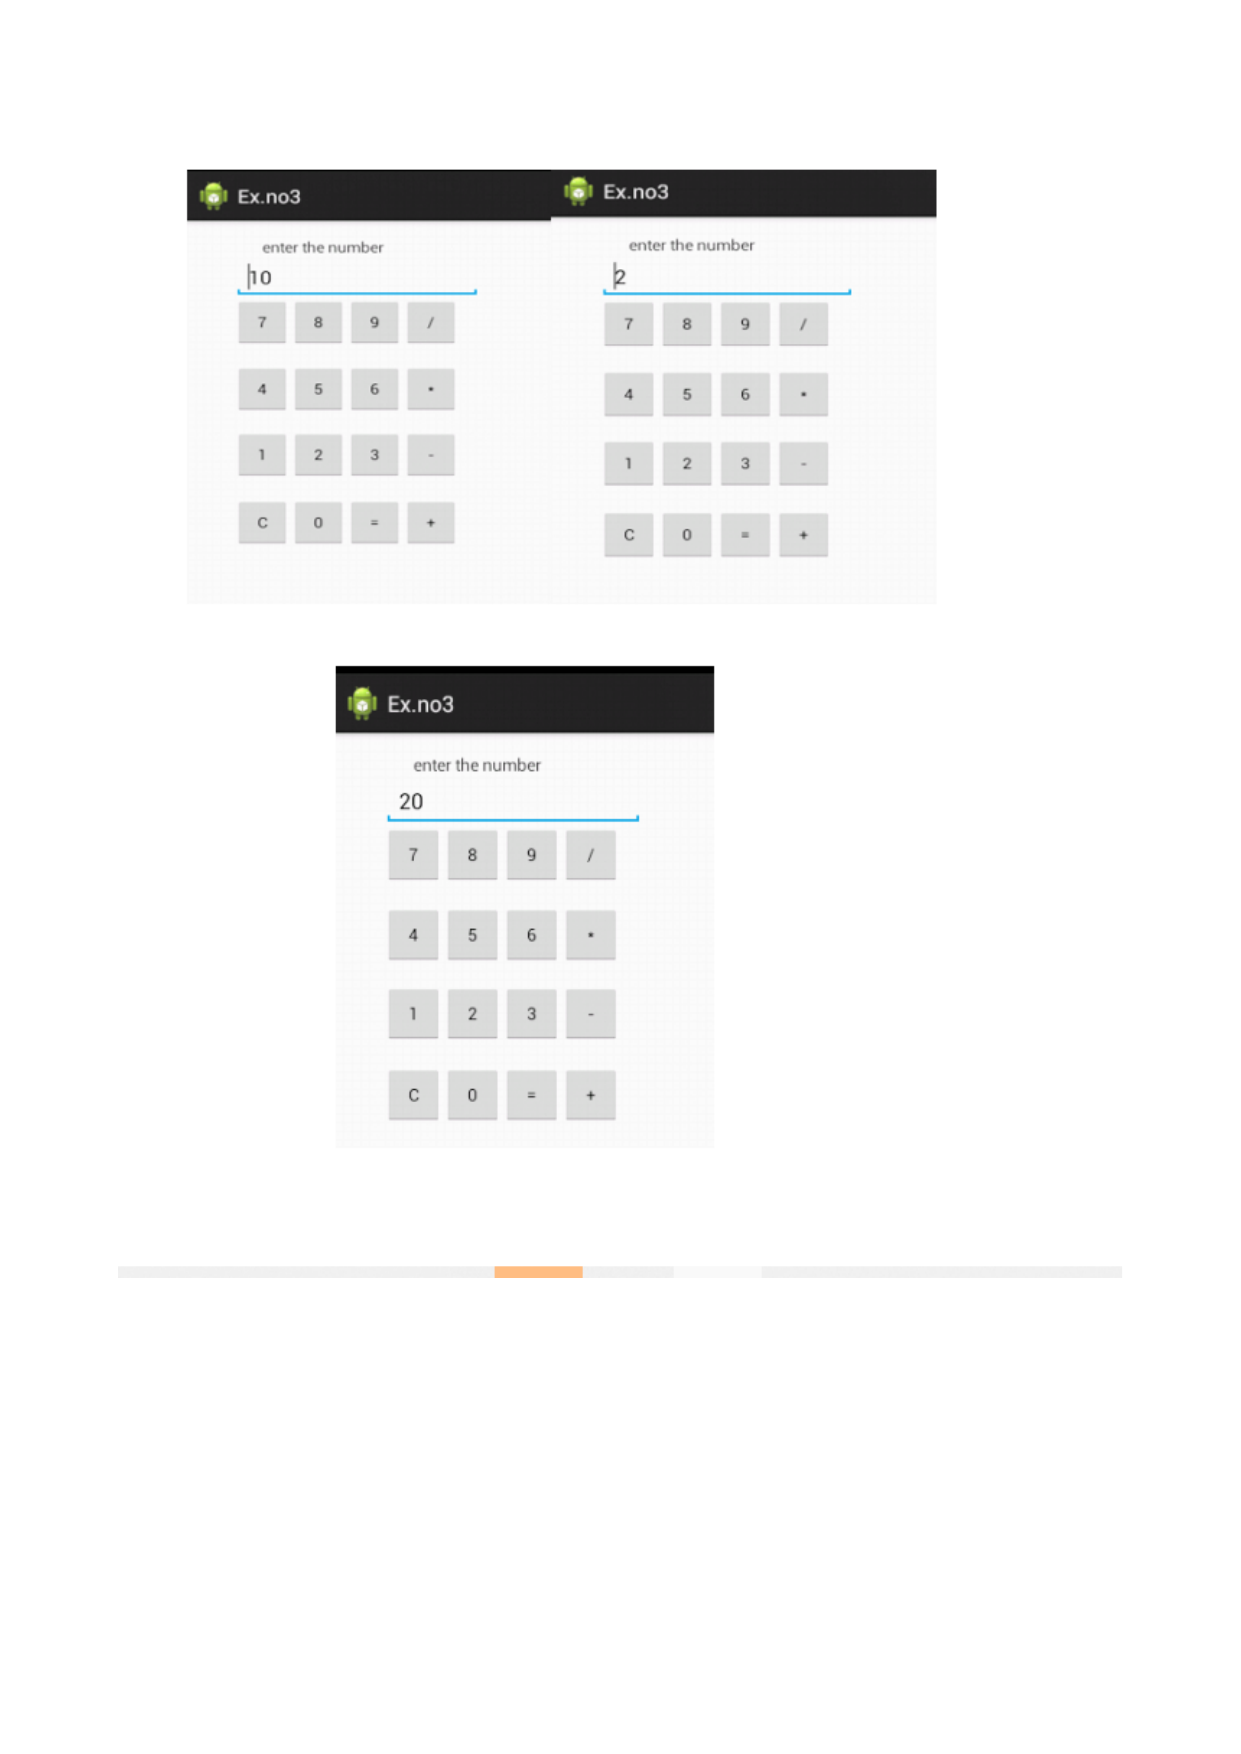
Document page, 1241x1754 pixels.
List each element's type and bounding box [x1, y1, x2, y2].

picture [118, 118, 1123, 1278]
